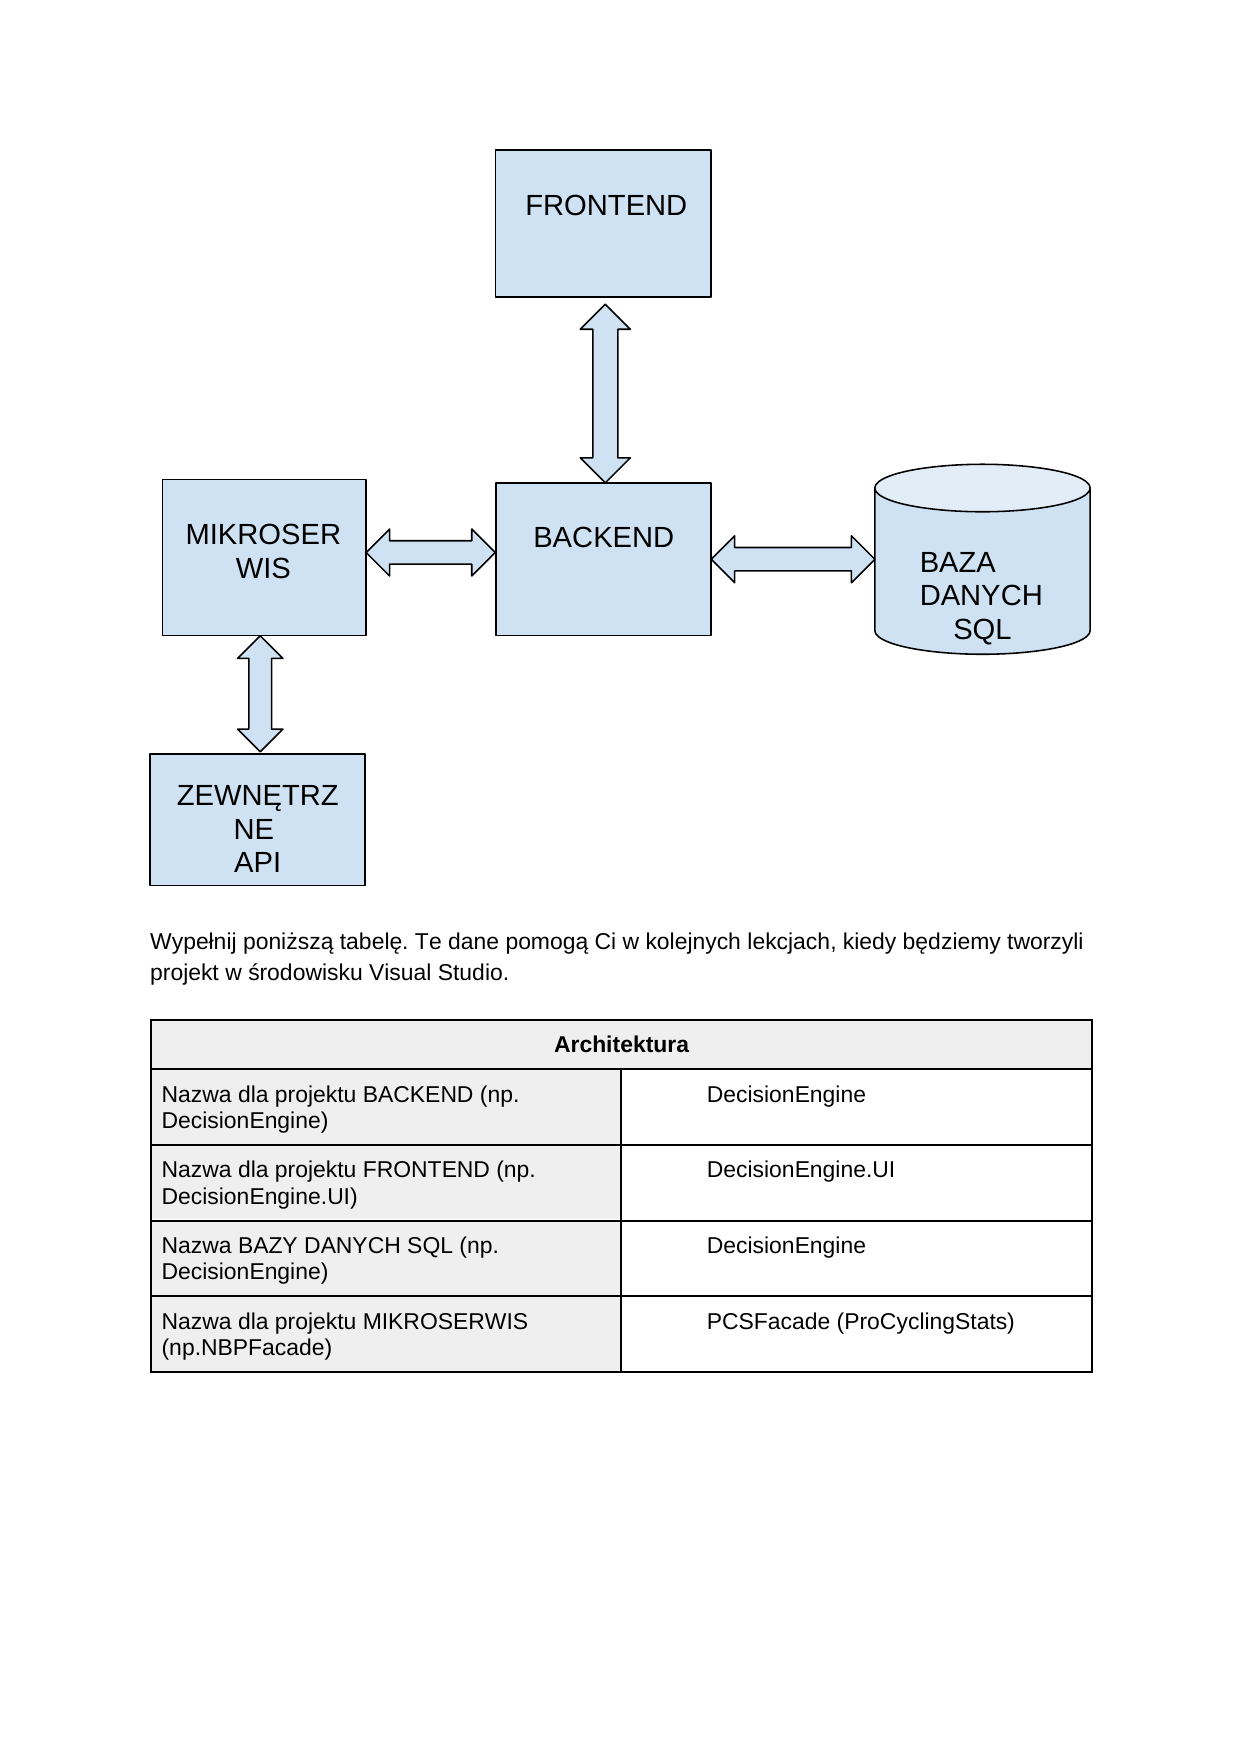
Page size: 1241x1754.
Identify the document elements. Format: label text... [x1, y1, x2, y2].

table_cell DecisionEngine [622, 1070, 1091, 1144]
table_cell DecisionEngine.UI [622, 1146, 1091, 1219]
table_cell PCSFacade (ProCyclingStats) [622, 1297, 1091, 1371]
table_cell Nazwa BAZY DANYCH SQL (np. DecisionEngine) [152, 1222, 620, 1295]
table_header Architektura [152, 1021, 1091, 1068]
table_cell DecisionEngine [622, 1222, 1091, 1295]
table_cell Nazwa dla projektu MIKROSERWIS (np.NBPFacade) [152, 1297, 620, 1371]
table_cell Nazwa dla projektu FRONTEND (np. DecisionEngine.UI) [152, 1146, 620, 1219]
text Wypełnij poniższą tabelę. Te dane pomogą Ci w kolejnych lekcjach, kiedy będziemy tworzyli projekt w środowisku Visual Studio. [150, 928, 1090, 985]
table_cell Nazwa dla projektu BACKEND (np. DecisionEngine) [152, 1070, 620, 1144]
